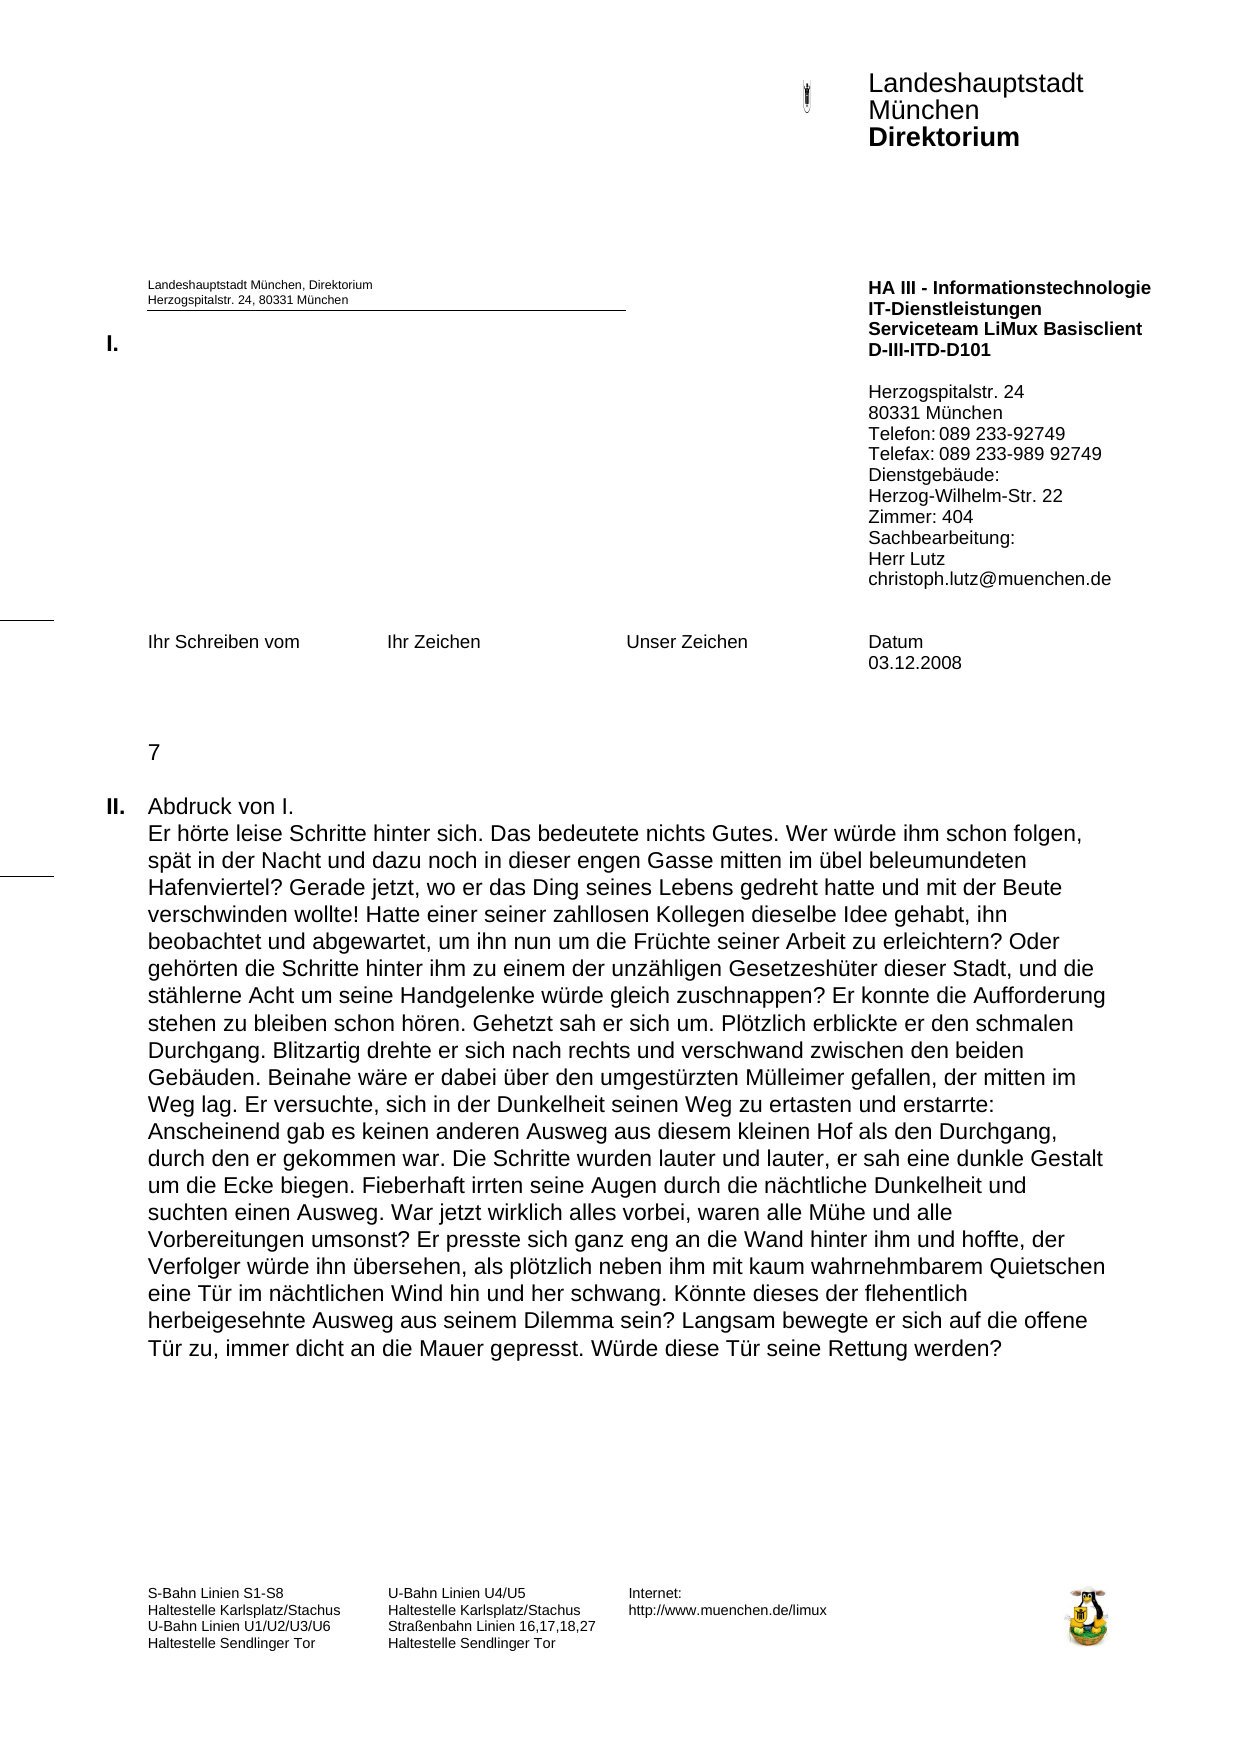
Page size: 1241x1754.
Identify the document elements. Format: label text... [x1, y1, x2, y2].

text D-III-ITD-D101 [868, 340, 1199, 361]
text München [868, 98, 1199, 125]
text Herzogspitalstr. 24, 80331 München [148, 292, 626, 307]
table_header Internet: http://www.muenchen.de/limux [628, 1551, 869, 1652]
text 03.12.2008 [868, 653, 1108, 673]
text Direktorium [868, 125, 1199, 152]
text II. Abdruck von I. [106, 793, 1109, 820]
table_header U-Bahn Linien U4/U5 Haltestelle Karlsplatz/Stachus Straßenbahn Linien 16,17,18,27 Haltestelle Sendlinger Tor [388, 1551, 628, 1652]
text Ihr Zeichen [387, 632, 593, 653]
text Landeshauptstadt [868, 71, 1199, 98]
picture [1063, 1585, 1109, 1647]
text Landeshauptstadt München, Direktorium [148, 277, 626, 292]
text Datum [868, 632, 1108, 653]
text 7 [148, 738, 1109, 766]
table_header [869, 1551, 1110, 1652]
text Unser Zeichen [626, 632, 833, 653]
text Ihr Schreiben vom [148, 632, 354, 653]
table_header S-Bahn Linien S1-S8 Haltestelle Karlsplatz/Stachus U-Bahn Linien U1/U2/U3/U6 Haltestelle Sendlinger Tor [148, 1551, 388, 1652]
picture [803, 80, 811, 113]
text I. [106, 331, 136, 356]
text HA III - Informationstechnologie IT-Dienstleistungen Serviceteam LiMux Basisclient [868, 277, 1199, 340]
text Herzogspitalstr. 24 80331 München Telefon: 089 233-92749 Telefax: 089 233-989 92749 Dienstgebäude: Herzog-Wilhelm-Str. 22 Zimmer: 404 Sachbearbeitung: Herr Lutz christoph.lutz@muenchen.de [868, 382, 1199, 590]
text Er hörte leise Schritte hinter sich. Das bedeutete nichts Gutes. Wer würde ihm schon folgen, spät in der Nacht und dazu noch in dieser engen Gasse mitten im übel beleumundeten Hafenviertel? Gerade jetzt, wo er das Ding seines Lebens gedreht hatte und mit der Beute verschwinden wollte! Hatte einer seiner zahllosen Kollegen dieselbe Idee gehabt, ihn beobachtet und abgewartet, um ihn nun um die Früchte seiner Arbeit zu erleichtern? Oder gehörten die Schritte hinter ihm zu einem der unzähligen Gesetzeshüter dieser Stadt, und die stählerne Acht um seine Handgelenke würde gleich zuschnappen? Er konnte die Aufforderung stehen zu bleiben schon hören. Gehetzt sah er sich um. Plötzlich erblickte er den schmalen Durchgang. Blitzartig drehte er sich nach rechts und verschwand zwischen den beiden Gebäuden. Beinahe wäre er dabei über den umgestürzten Mülleimer gefallen, der mitten im Weg lag. Er versuchte, sich in der Dunkelheit seinen Weg zu ertasten und erstarrte: Anscheinend gab es keinen anderen Ausweg aus diesem kleinen Hof als den Durchgang, durch den er gekommen war. Die Schritte wurden lauter und lauter, er sah eine dunkle Gestalt um die Ecke biegen. Fieberhaft irrten seine Augen durch die nächtliche Dunkelheit und suchten einen Ausweg. War jetzt wirklich alles vorbei, waren alle Mühe und alle Vorbereitungen umsonst? Er presste sich ganz eng an die Wand hinter ihm und hoffte, der Verfolger würde ihn übersehen, als plötzlich neben ihm mit kaum wahrnehmbarem Quietschen eine Tür im nächtlichen Wind hin und her schwang. Könnte dieses der flehentlich herbeigesehnte Ausweg aus seinem Dilemma sein? Langsam bewegte er sich auf die offene Tür zu, immer dicht an die Mauer gepresst. Würde diese Tür seine Rettung werden? [148, 820, 1109, 1361]
